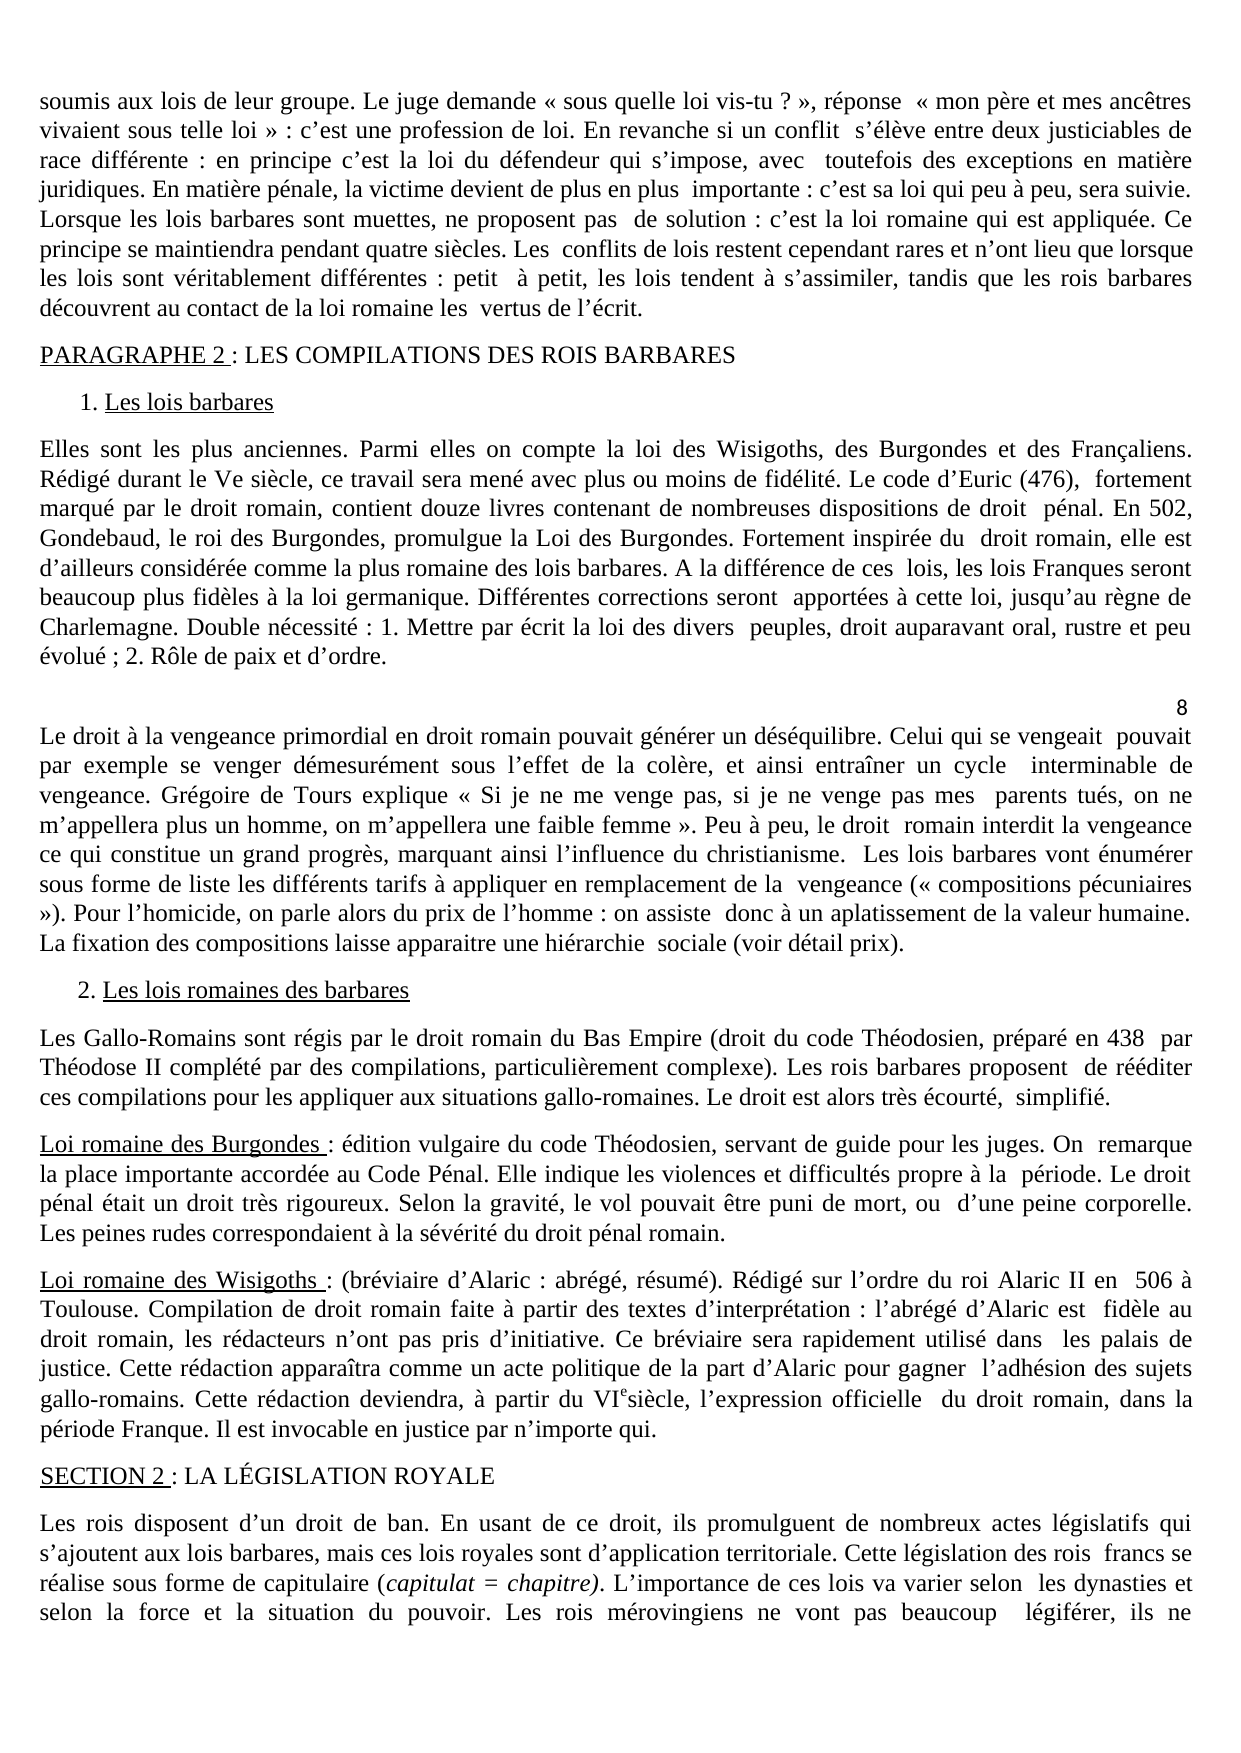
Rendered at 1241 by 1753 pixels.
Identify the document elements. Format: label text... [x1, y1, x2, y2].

text 8 [36, 693, 1188, 721]
text Loi romaine des Wisigoths : (bréviaire d’Alaric : abrégé, résumé). Rédigé sur l’ordre du roi Alaric II en 506 à Toulouse. Compilation de droit romain faite à partir des textes d’interprétation : l’abrégé d’Alaric est fidèle au droit romain, les rédacteurs n’ont pas pris d’initiative. Ce bréviaire sera rapidement utilisé dans les palais de justice. Cette rédaction apparaîtra comme un acte politique de la part d’Alaric pour gagner l’adhésion des sujets gallo-romains. Cette rédaction deviendra, à partir du VIesiècle, l’expression officielle du droit romain, dans la période Franque. Il est invocable en justice par n’importe qui. [39, 1265, 1194, 1443]
text Les rois disposent d’un droit de ban. En usant de ce droit, ils promulguent de nombreux actes législatifs qui s’ajoutent aux lois barbares, mais ces lois royales sont d’application territoriale. Cette législation des rois francs se réalise sous forme de capitulaire (capitulat = chapitre). L’importance de ces lois va varier selon les dynasties et selon la force et la situation du pouvoir. Les rois mérovingiens ne vont pas beaucoup légiférer, ils ne [39, 1508, 1194, 1626]
text PARAGRAPHE 2 : LES COMPILATIONS DES ROIS BARBARES [39, 340, 1193, 368]
text soumis aux lois de leur groupe. Le juge demande « sous quelle loi vis-tu ? », réponse « mon père et mes ancêtres vivaient sous telle loi » : c’est une profession de loi. En revanche si un conflit s’élève entre deux justiciables de race différente : en principe c’est la loi du défendeur qui s’impose, avec toutefois des exceptions en matière juridiques. En matière pénale, la victime devient de plus en plus importante : c’est sa loi qui peu à peu, sera suivie. Lorsque les lois barbares sont muettes, ne proposent pas de solution : c’est la loi romaine qui est appliquée. Ce principe se maintiendra pendant quatre siècles. Les conflits de lois restent cependant rares et n’ont lieu que lorsque les lois sont véritablement différentes : petit à petit, les lois tendent à s’assimiler, tandis que les rois barbares découvrent au contact de la loi romaine les vertus de l’écrit. [39, 86, 1194, 322]
text SECTION 2 : LA LÉGISLATION ROYALE [40, 1461, 1193, 1490]
text Les Gallo-Romains sont régis par le droit romain du Bas Empire (droit du code Théodosien, préparé en 438 par Théodose II complété par des compilations, particulièrement complexe). Les rois barbares proposent de rééditer ces compilations pour les appliquer aux situations gallo-romaines. Le droit est alors très écourté, simplifié. [39, 1023, 1193, 1111]
text 2. Les lois romaines des barbares [77, 975, 1193, 1004]
text Le droit à la vengeance primordial en droit romain pouvait générer un déséquilibre. Celui qui se vengeait pouvait par exemple se venger démesurément sous l’effet de la colère, et ainsi entraîner un cycle interminable de vengeance. Grégoire de Tours explique « Si je ne me venge pas, si je ne venge pas mes parents tués, on ne m’appellera plus un homme, on m’appellera une faible femme ». Peu à peu, le droit romain interdit la vengeance ce qui constitue un grand progrès, marquant ainsi l’influence du christianisme. Les lois barbares vont énumérer sous forme de liste les différents tarifs à appliquer en remplacement de la vengeance (« compositions pécuniaires »). Pour l’homicide, on parle alors du prix de l’homme : on assiste donc à un aplatissement de la valeur humaine. La fixation des compositions laisse apparaitre une hiérarchie sociale (voir détail prix). [39, 721, 1193, 957]
text Loi romaine des Burgondes : édition vulgaire du code Théodosien, servant de guide pour les juges. On remarque la place importante accordée au Code Pénal. Elle indique les violences et difficultés propre à la période. Le droit pénal était un droit très rigoureux. Selon la gravité, le vol pouvait être puni de mort, ou d’une peine corporelle. Les peines rudes correspondaient à la sévérité du droit pénal romain. [39, 1129, 1193, 1247]
text 1. Les lois barbares [79, 387, 1193, 416]
text Elles sont les plus anciennes. Parmi elles on compte la loi des Wisigoths, des Burgondes et des Françaliens. Rédigé durant le Ve siècle, ce travail sera mené avec plus ou moins de fidélité. Le code d’Euric (476), fortement marqué par le droit romain, contient douze livres contenant de nombreuses dispositions de droit pénal. En 502, Gondebaud, le roi des Burgondes, promulgue la Loi des Burgondes. Fortement inspirée du droit romain, elle est d’ailleurs considérée comme la plus romaine des lois barbares. A la différence de ces lois, les lois Franques seront beaucoup plus fidèles à la loi germanique. Différentes corrections seront apportées à cette loi, jusqu’au règne de Charlemagne. Double nécessité : 1. Mettre par écrit la loi des divers peuples, droit auparavant oral, rustre et peu évolué ; 2. Rôle de paix et d’ordre. [39, 434, 1193, 670]
